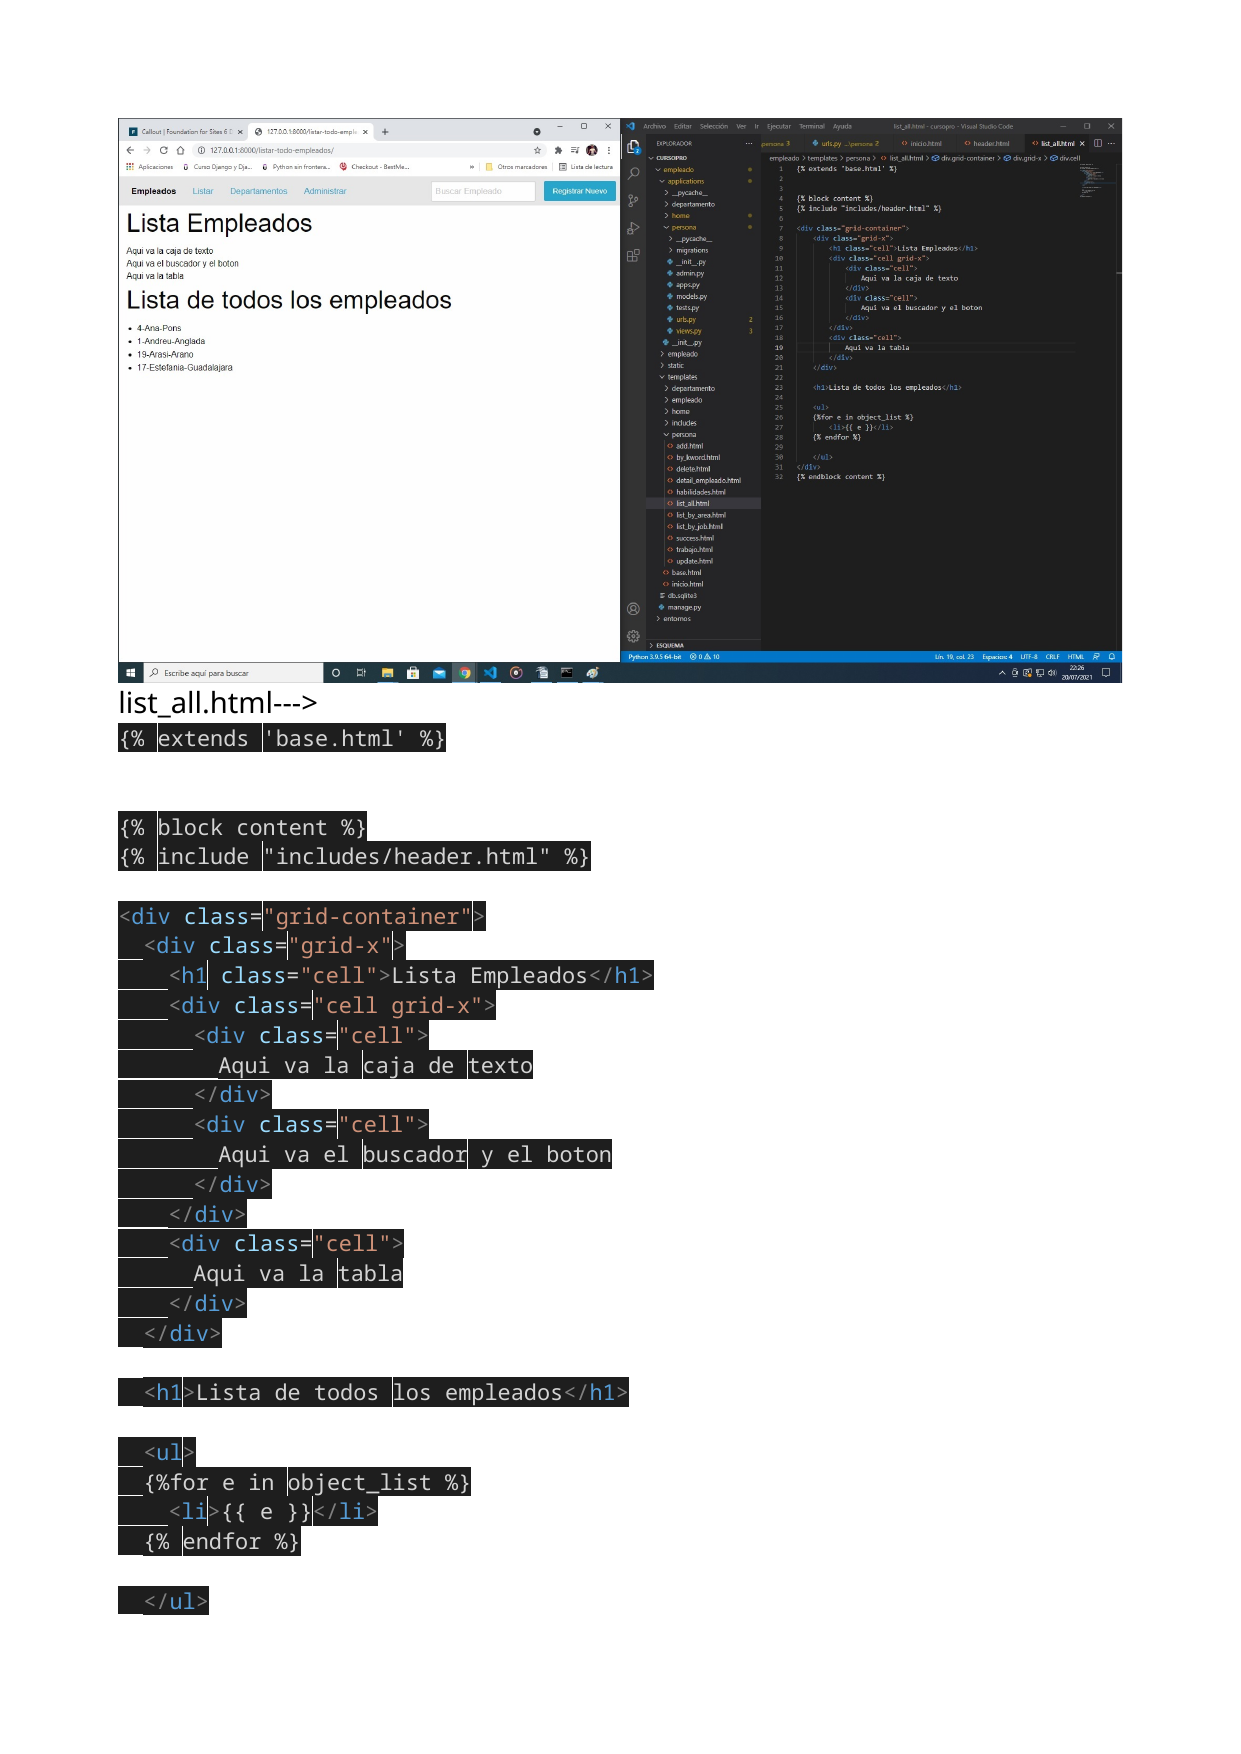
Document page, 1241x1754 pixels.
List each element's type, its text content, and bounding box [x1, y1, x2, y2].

text </div> [118, 1199, 1122, 1228]
text </ul> [118, 1586, 1122, 1615]
text <div class="grid-container"> [118, 901, 1122, 931]
text <h1>Lista de todos los empleados</h1> [118, 1377, 1122, 1407]
text <div class="grid-x"> [118, 931, 1122, 960]
text </div> [118, 1318, 1122, 1348]
text list_all.html---> [118, 683, 1122, 722]
text </div> [118, 1079, 1122, 1109]
text <li>{{ e }}</li> [118, 1496, 1122, 1526]
text <div class="cell"> [118, 1020, 1122, 1050]
text {% block content %} [118, 811, 1122, 841]
text Aqui va la caja de texto [118, 1050, 1122, 1079]
text <div class="cell"> [118, 1109, 1122, 1139]
picture [118, 118, 1123, 683]
text Aqui va el buscador y el boton [118, 1139, 1122, 1169]
text {% endfor %} [118, 1526, 1122, 1556]
text {% extends 'base.html' %} [118, 722, 1122, 752]
text <h1 class="cell">Lista Empleados</h1> [118, 960, 1122, 990]
text Aqui va la tabla [118, 1258, 1122, 1288]
text {%for e in object_list %} [118, 1467, 1122, 1496]
text </div> [118, 1288, 1122, 1318]
text {% include "includes/header.html" %} [118, 841, 1122, 871]
text <div class="cell"> [118, 1228, 1122, 1258]
text <ul> [118, 1437, 1122, 1467]
text </div> [118, 1169, 1122, 1199]
text <div class="cell grid-x"> [118, 990, 1122, 1020]
